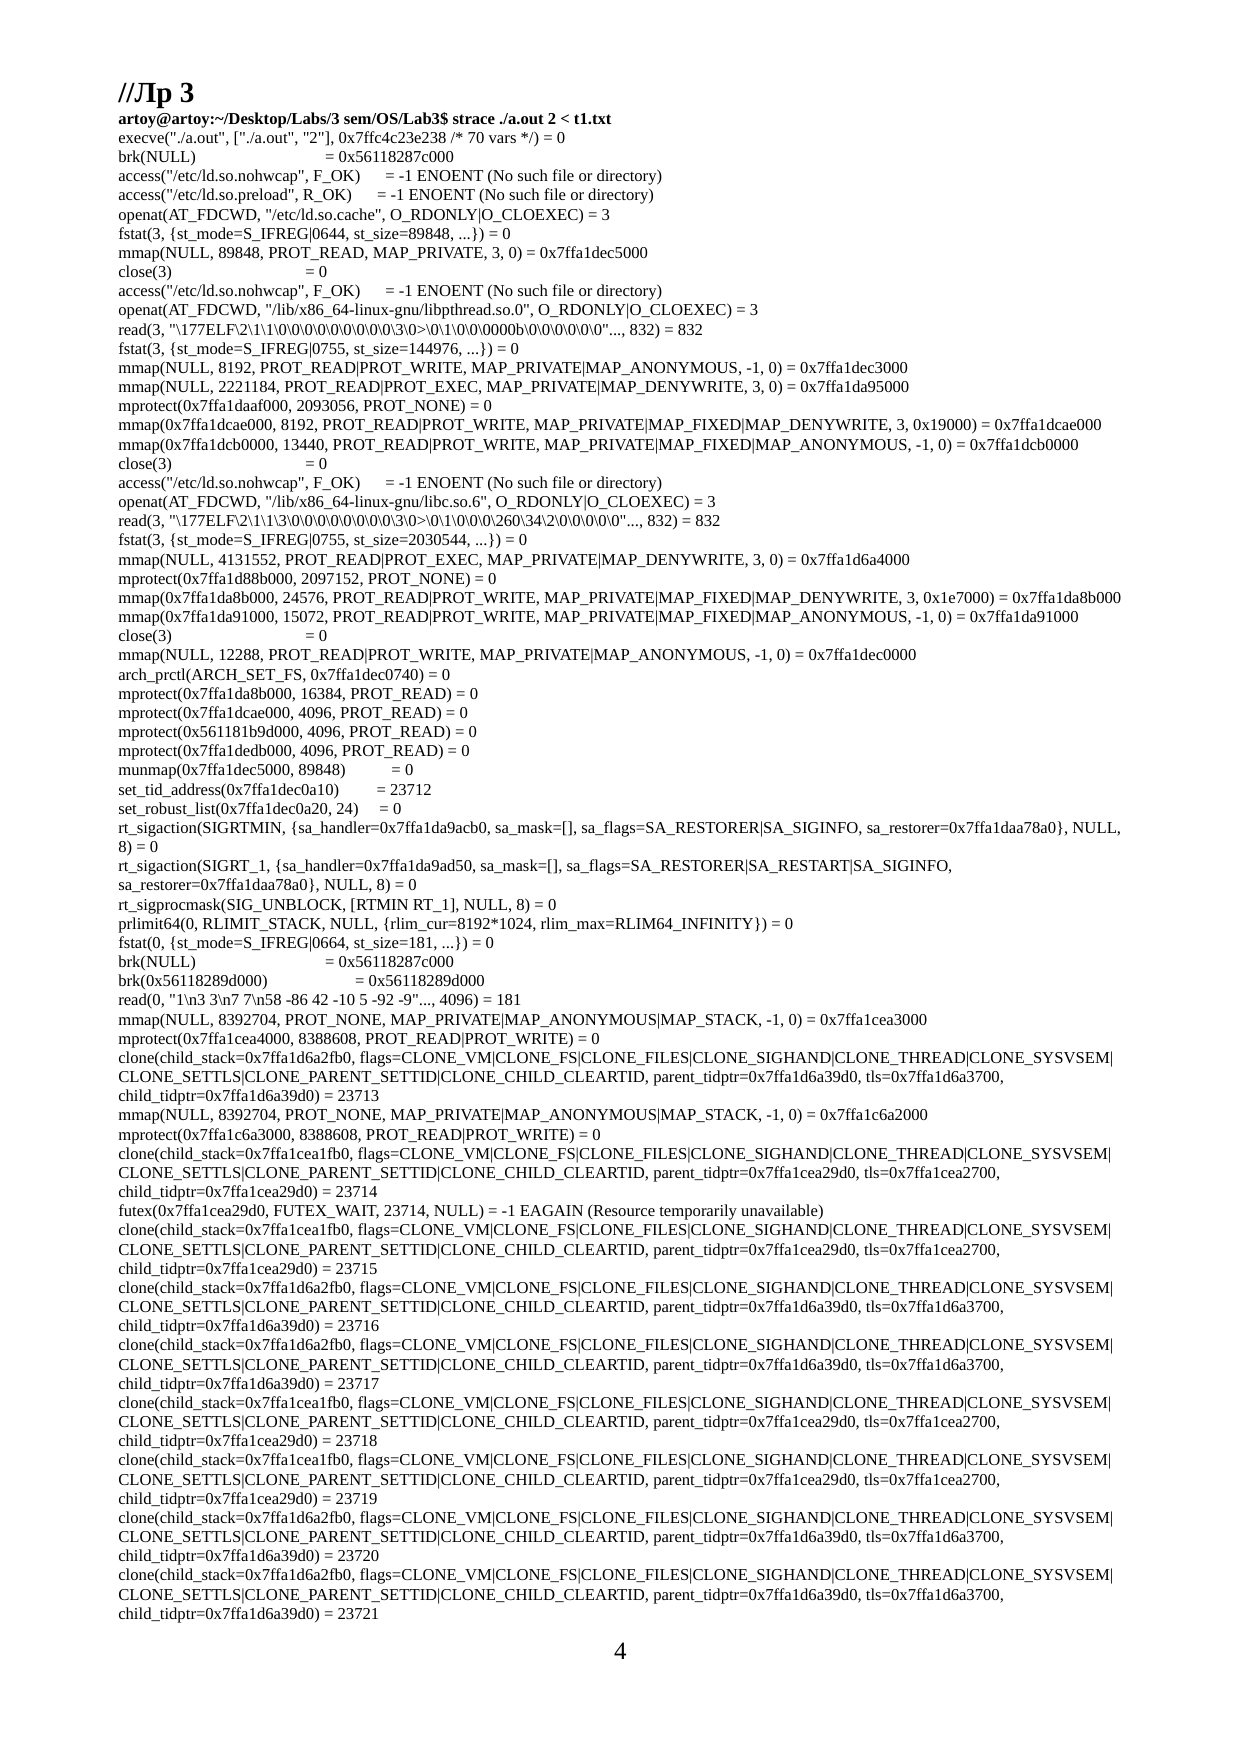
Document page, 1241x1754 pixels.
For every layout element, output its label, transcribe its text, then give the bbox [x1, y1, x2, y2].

text clone(child_stack=0x7ffa1d6a2fb0, flags=CLONE_VM|CLONE_FS|CLONE_FILES|CLONE_SIGHAND|CLONE_THREAD|CLONE_SYSVSEM|CLONE_SETTLS|CLONE_PARENT_SETTID|CLONE_CHILD_CLEARTID, parent_tidptr=0x7ffa1d6a39d0, tls=0x7ffa1d6a3700, child_tidptr=0x7ffa1d6a39d0) = 23721 [118, 1565, 1122, 1623]
text mmap(NULL, 8392704, PROT_NONE, MAP_PRIVATE|MAP_ANONYMOUS|MAP_STACK, -1, 0) = 0x7ffa1cea3000 [118, 1009, 1122, 1028]
text execve("./a.out", ["./a.out", "2"], 0x7ffc4c23e238 /* 70 vars */) = 0 [118, 128, 1122, 147]
text prlimit64(0, RLIMIT_STACK, NULL, {rlim_cur=8192*1024, rlim_max=RLIM64_INFINITY}) = 0 [118, 913, 1122, 933]
text access("/etc/ld.so.nohwcap", F_OK) = -1 ENOENT (No such file or directory) [118, 473, 1122, 492]
text mprotect(0x7ffa1dedb000, 4096, PROT_READ) = 0 [118, 741, 1122, 760]
text mmap(0x7ffa1dcb0000, 13440, PROT_READ|PROT_WRITE, MAP_PRIVATE|MAP_FIXED|MAP_ANONYMOUS, -1, 0) = 0x7ffa1dcb0000 [118, 434, 1122, 453]
text close(3) = 0 [118, 262, 1122, 281]
text read(3, "\177ELF\2\1\1\3\0\0\0\0\0\0\0\0\3\0>\0\1\0\0\0\260\34\2\0\0\0\0\0"..., 832) = 832 [118, 511, 1122, 530]
text mmap(NULL, 8392704, PROT_NONE, MAP_PRIVATE|MAP_ANONYMOUS|MAP_STACK, -1, 0) = 0x7ffa1c6a2000 [118, 1105, 1122, 1124]
text fstat(3, {st_mode=S_IFREG|0755, st_size=144976, ...}) = 0 [118, 338, 1122, 358]
text mmap(0x7ffa1dcae000, 8192, PROT_READ|PROT_WRITE, MAP_PRIVATE|MAP_FIXED|MAP_DENYWRITE, 3, 0x19000) = 0x7ffa1dcae000 [118, 415, 1122, 434]
text clone(child_stack=0x7ffa1cea1fb0, flags=CLONE_VM|CLONE_FS|CLONE_FILES|CLONE_SIGHAND|CLONE_THREAD|CLONE_SYSVSEM|CLONE_SETTLS|CLONE_PARENT_SETTID|CLONE_CHILD_CLEARTID, parent_tidptr=0x7ffa1cea29d0, tls=0x7ffa1cea2700, child_tidptr=0x7ffa1cea29d0) = 23719 [118, 1450, 1122, 1508]
text mmap(NULL, 4131552, PROT_READ|PROT_EXEC, MAP_PRIVATE|MAP_DENYWRITE, 3, 0) = 0x7ffa1d6a4000 [118, 549, 1122, 568]
text arch_prctl(ARCH_SET_FS, 0x7ffa1dec0740) = 0 [118, 664, 1122, 683]
text access("/etc/ld.so.nohwcap", F_OK) = -1 ENOENT (No such file or directory) [118, 166, 1122, 185]
text fstat(3, {st_mode=S_IFREG|0644, st_size=89848, ...}) = 0 [118, 223, 1122, 243]
text clone(child_stack=0x7ffa1d6a2fb0, flags=CLONE_VM|CLONE_FS|CLONE_FILES|CLONE_SIGHAND|CLONE_THREAD|CLONE_SYSVSEM|CLONE_SETTLS|CLONE_PARENT_SETTID|CLONE_CHILD_CLEARTID, parent_tidptr=0x7ffa1d6a39d0, tls=0x7ffa1d6a3700, child_tidptr=0x7ffa1d6a39d0) = 23720 [118, 1508, 1122, 1565]
text brk(NULL) = 0x56118287c000 [118, 952, 1122, 971]
text clone(child_stack=0x7ffa1d6a2fb0, flags=CLONE_VM|CLONE_FS|CLONE_FILES|CLONE_SIGHAND|CLONE_THREAD|CLONE_SYSVSEM|CLONE_SETTLS|CLONE_PARENT_SETTID|CLONE_CHILD_CLEARTID, parent_tidptr=0x7ffa1d6a39d0, tls=0x7ffa1d6a3700, child_tidptr=0x7ffa1d6a39d0) = 23716 [118, 1278, 1122, 1335]
text mmap(0x7ffa1da8b000, 24576, PROT_READ|PROT_WRITE, MAP_PRIVATE|MAP_FIXED|MAP_DENYWRITE, 3, 0x1e7000) = 0x7ffa1da8b000 [118, 588, 1122, 607]
text mmap(0x7ffa1da91000, 15072, PROT_READ|PROT_WRITE, MAP_PRIVATE|MAP_FIXED|MAP_ANONYMOUS, -1, 0) = 0x7ffa1da91000 [118, 607, 1122, 626]
text fstat(0, {st_mode=S_IFREG|0664, st_size=181, ...}) = 0 [118, 933, 1122, 952]
text access("/etc/ld.so.preload", R_OK) = -1 ENOENT (No such file or directory) [118, 185, 1122, 204]
text mprotect(0x7ffa1daaf000, 2093056, PROT_NONE) = 0 [118, 396, 1122, 415]
text access("/etc/ld.so.nohwcap", F_OK) = -1 ENOENT (No such file or directory) [118, 281, 1122, 300]
text rt_sigaction(SIGRT_1, {sa_handler=0x7ffa1da9ad50, sa_mask=[], sa_flags=SA_RESTORER|SA_RESTART|SA_SIGINFO, sa_restorer=0x7ffa1daa78a0}, NULL, 8) = 0 [118, 856, 1122, 894]
text //Лр 3 [118, 75, 1122, 108]
text mmap(NULL, 8192, PROT_READ|PROT_WRITE, MAP_PRIVATE|MAP_ANONYMOUS, -1, 0) = 0x7ffa1dec3000 [118, 358, 1122, 377]
text rt_sigprocmask(SIG_UNBLOCK, [RTMIN RT_1], NULL, 8) = 0 [118, 894, 1122, 913]
text mprotect(0x7ffa1dcae000, 4096, PROT_READ) = 0 [118, 703, 1122, 722]
text mprotect(0x561181b9d000, 4096, PROT_READ) = 0 [118, 722, 1122, 741]
text mmap(NULL, 2221184, PROT_READ|PROT_EXEC, MAP_PRIVATE|MAP_DENYWRITE, 3, 0) = 0x7ffa1da95000 [118, 377, 1122, 396]
text brk(0x56118289d000) = 0x56118289d000 [118, 971, 1122, 990]
text futex(0x7ffa1cea29d0, FUTEX_WAIT, 23714, NULL) = -1 EAGAIN (Resource temporarily unavailable) [118, 1201, 1122, 1220]
text munmap(0x7ffa1dec5000, 89848) = 0 [118, 760, 1122, 779]
text mprotect(0x7ffa1da8b000, 16384, PROT_READ) = 0 [118, 683, 1122, 703]
text openat(AT_FDCWD, "/etc/ld.so.cache", O_RDONLY|O_CLOEXEC) = 3 [118, 204, 1122, 223]
text fstat(3, {st_mode=S_IFREG|0755, st_size=2030544, ...}) = 0 [118, 530, 1122, 549]
text close(3) = 0 [118, 453, 1122, 473]
text clone(child_stack=0x7ffa1cea1fb0, flags=CLONE_VM|CLONE_FS|CLONE_FILES|CLONE_SIGHAND|CLONE_THREAD|CLONE_SYSVSEM|CLONE_SETTLS|CLONE_PARENT_SETTID|CLONE_CHILD_CLEARTID, parent_tidptr=0x7ffa1cea29d0, tls=0x7ffa1cea2700, child_tidptr=0x7ffa1cea29d0) = 23714 [118, 1143, 1122, 1201]
text openat(AT_FDCWD, "/lib/x86_64-linux-gnu/libpthread.so.0", O_RDONLY|O_CLOEXEC) = 3 [118, 300, 1122, 319]
text clone(child_stack=0x7ffa1d6a2fb0, flags=CLONE_VM|CLONE_FS|CLONE_FILES|CLONE_SIGHAND|CLONE_THREAD|CLONE_SYSVSEM|CLONE_SETTLS|CLONE_PARENT_SETTID|CLONE_CHILD_CLEARTID, parent_tidptr=0x7ffa1d6a39d0, tls=0x7ffa1d6a3700, child_tidptr=0x7ffa1d6a39d0) = 23713 [118, 1048, 1122, 1105]
text read(0, "1\n3 3\n7 7\n58 -86 42 -10 5 -92 -9"..., 4096) = 181 [118, 990, 1122, 1009]
text read(3, "\177ELF\2\1\1\0\0\0\0\0\0\0\0\0\3\0>\0\1\0\0\0000b\0\0\0\0\0\0"..., 832) = 832 [118, 319, 1122, 338]
text clone(child_stack=0x7ffa1cea1fb0, flags=CLONE_VM|CLONE_FS|CLONE_FILES|CLONE_SIGHAND|CLONE_THREAD|CLONE_SYSVSEM|CLONE_SETTLS|CLONE_PARENT_SETTID|CLONE_CHILD_CLEARTID, parent_tidptr=0x7ffa1cea29d0, tls=0x7ffa1cea2700, child_tidptr=0x7ffa1cea29d0) = 23718 [118, 1393, 1122, 1450]
text set_robust_list(0x7ffa1dec0a20, 24) = 0 [118, 798, 1122, 818]
text close(3) = 0 [118, 626, 1122, 645]
text brk(NULL) = 0x56118287c000 [118, 147, 1122, 166]
text set_tid_address(0x7ffa1dec0a10) = 23712 [118, 779, 1122, 798]
text clone(child_stack=0x7ffa1cea1fb0, flags=CLONE_VM|CLONE_FS|CLONE_FILES|CLONE_SIGHAND|CLONE_THREAD|CLONE_SYSVSEM|CLONE_SETTLS|CLONE_PARENT_SETTID|CLONE_CHILD_CLEARTID, parent_tidptr=0x7ffa1cea29d0, tls=0x7ffa1cea2700, child_tidptr=0x7ffa1cea29d0) = 23715 [118, 1220, 1122, 1278]
text mprotect(0x7ffa1d88b000, 2097152, PROT_NONE) = 0 [118, 568, 1122, 588]
text mmap(NULL, 12288, PROT_READ|PROT_WRITE, MAP_PRIVATE|MAP_ANONYMOUS, -1, 0) = 0x7ffa1dec0000 [118, 645, 1122, 664]
text clone(child_stack=0x7ffa1d6a2fb0, flags=CLONE_VM|CLONE_FS|CLONE_FILES|CLONE_SIGHAND|CLONE_THREAD|CLONE_SYSVSEM|CLONE_SETTLS|CLONE_PARENT_SETTID|CLONE_CHILD_CLEARTID, parent_tidptr=0x7ffa1d6a39d0, tls=0x7ffa1d6a3700, child_tidptr=0x7ffa1d6a39d0) = 23717 [118, 1335, 1122, 1393]
text mprotect(0x7ffa1c6a3000, 8388608, PROT_READ|PROT_WRITE) = 0 [118, 1124, 1122, 1143]
text mmap(NULL, 89848, PROT_READ, MAP_PRIVATE, 3, 0) = 0x7ffa1dec5000 [118, 243, 1122, 262]
text rt_sigaction(SIGRTMIN, {sa_handler=0x7ffa1da9acb0, sa_mask=[], sa_flags=SA_RESTORER|SA_SIGINFO, sa_restorer=0x7ffa1daa78a0}, NULL, 8) = 0 [118, 818, 1122, 856]
text artoy@artoy:~/Desktop/Labs/3 sem/OS/Lab3$ strace ./a.out 2 < t1.txt [118, 108, 1122, 128]
text mprotect(0x7ffa1cea4000, 8388608, PROT_READ|PROT_WRITE) = 0 [118, 1028, 1122, 1048]
text openat(AT_FDCWD, "/lib/x86_64-linux-gnu/libc.so.6", O_RDONLY|O_CLOEXEC) = 3 [118, 492, 1122, 511]
